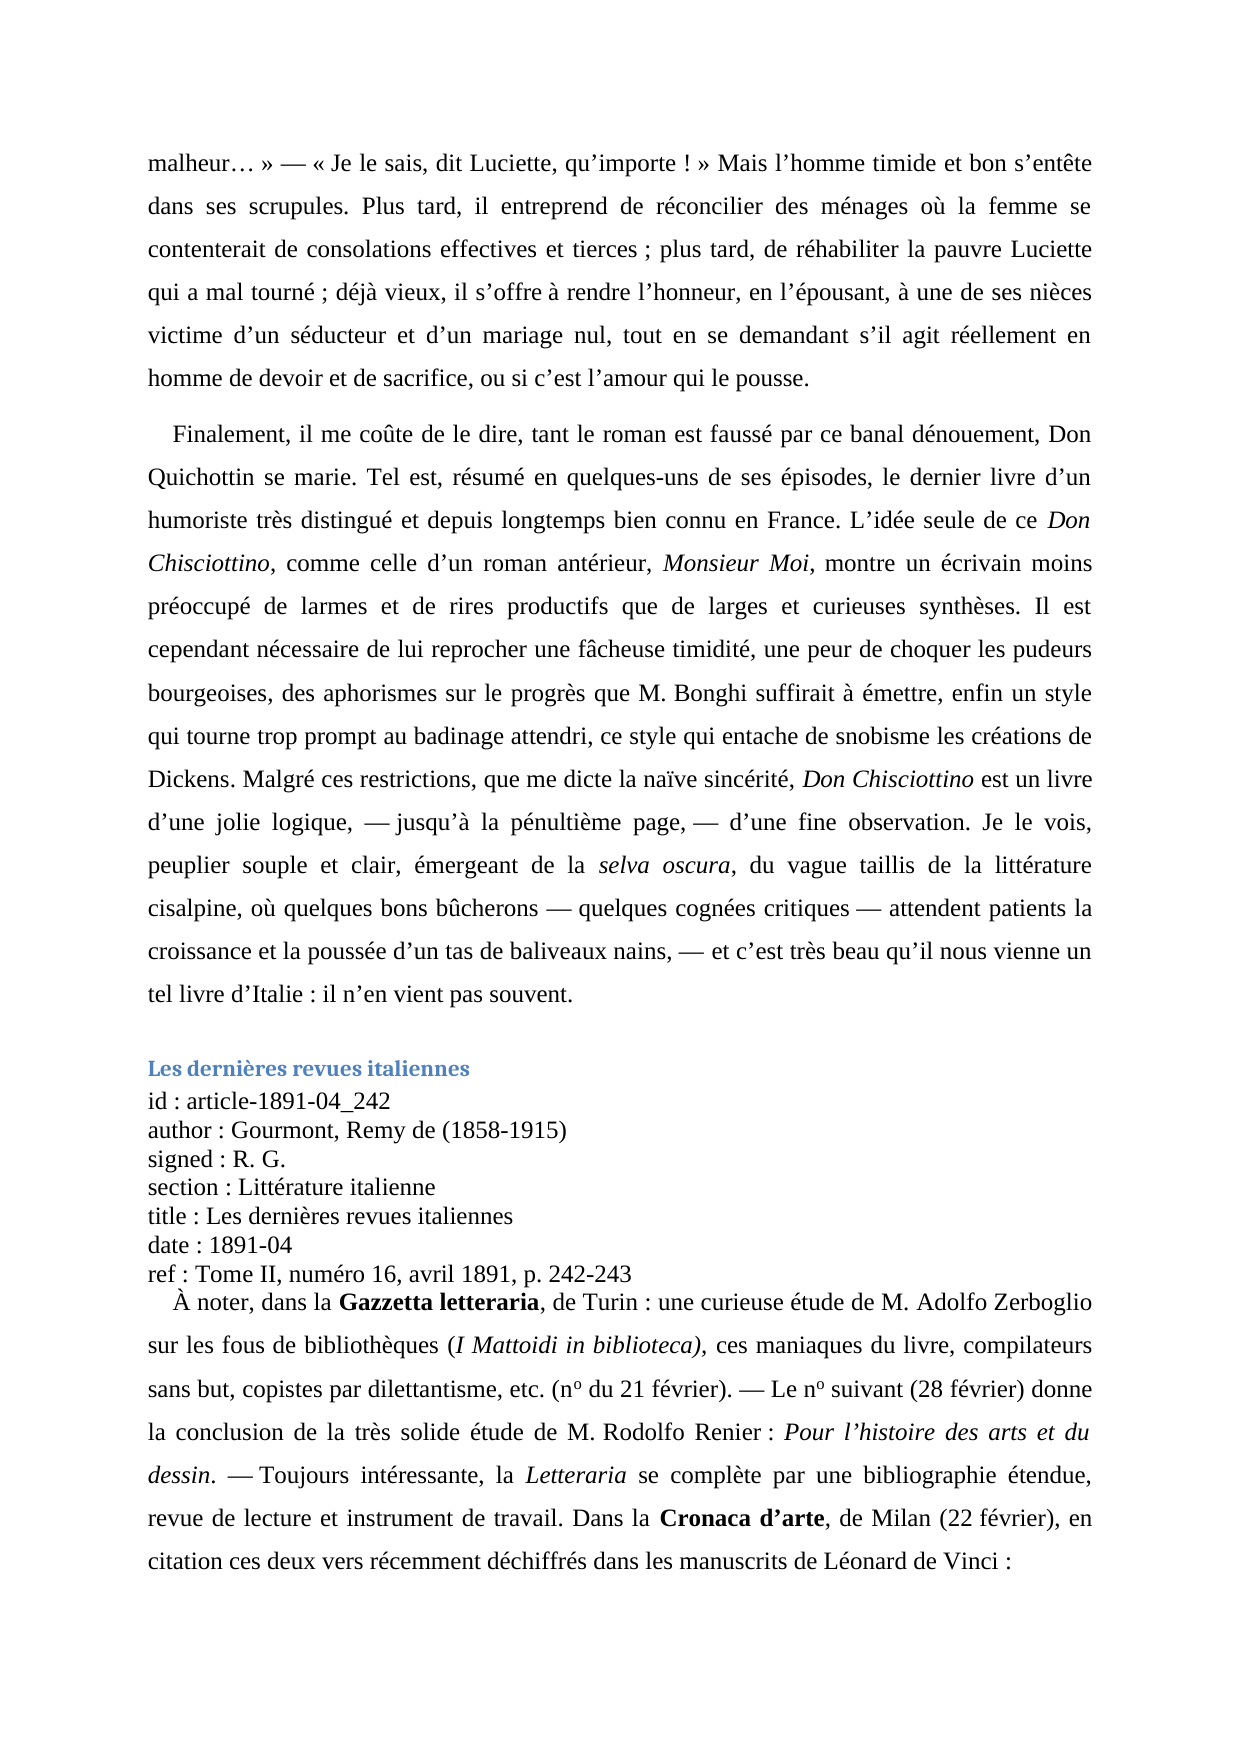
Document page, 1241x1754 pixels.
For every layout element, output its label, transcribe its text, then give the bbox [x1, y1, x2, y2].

text author : Gourmont, Remy de (1858-1915) [148, 1115, 1093, 1144]
text signed : R. G. [148, 1144, 1093, 1172]
text malheur… » — « Je le sais, dit Luciette, qu’importe ! » Mais l’homme timide et bon s’entête dans ses scrupules. Plus tard, il entreprend de réconcilier des ménages où la femme se contenterait de consolations effectives et tierces ; plus tard, de réhabiliter la pauvre Luciette qui a mal tourné ; déjà vieux, il s’offre à rendre l’honneur, en l’épousant, à une de ses nièces victime d’un séducteur et d’un mariage nul, tout en se demandant s’il agit réellement en homme de devoir et de sacrifice, ou si c’est l’amour qui le pousse. [148, 148, 1093, 392]
text À noter, dans la Gazzetta letteraria, de Turin : une curieuse étude de M. Adolfo Zerboglio sur les fous de bibliothèques (I Mattoidi in biblioteca), ces maniaques du livre, compilateurs sans but, copistes par dilettantisme, etc. (no du 21 février). — Le no suivant (28 février) donne la conclusion de la très solide étude de M. Rodolfo Renier : Pour l’histoire des arts et du dessin. — Toujours intéressante, la Letteraria se complète par une bibliographie étendue, revue de lecture et instrument de travail. Dans la Cronaca d’arte, de Milan (22 février), en citation ces deux vers récemment déchiffrés dans les manuscrits de Léonard de Vinci : [148, 1287, 1093, 1575]
text date : 1891-04 [148, 1230, 1093, 1259]
subtitle Les dernières revues italiennes [148, 1056, 1093, 1082]
text ref : Tome II, numéro 16, avril 1891, p. 242-243 [148, 1259, 1093, 1287]
text section : Littérature italienne [148, 1172, 1093, 1201]
text id : article-1891-04_242 [148, 1086, 1093, 1115]
text Finalement, il me coûte de le dire, tant le roman est faussé par ce banal dénouement, Don Quichottin se marie. Tel est, résumé en quelques-uns de ses épisodes, le dernier livre d’un humoriste très distingué et depuis longtemps bien connu en France. L’idée seule de ce Don Chisciottino, comme celle d’un roman antérieur, Monsieur Moi, montre un écrivain moins préoccupé de larmes et de rires productifs que de larges et curieuses synthèses. Il est cependant nécessaire de lui reprocher une fâcheuse timidité, une peur de choquer les pudeurs bourgeoises, des aphorismes sur le progrès que M. Bonghi suffirait à émettre, enfin un style qui tourne trop prompt au badinage attendri, ce style qui entache de snobisme les créations de Dickens. Malgré ces restrictions, que me dicte la naïve sincérité, Don Chisciottino est un livre d’une jolie logique, — jusqu’à la pénultième page, — d’une fine observation. Je le vois, peuplier souple et clair, émergeant de la selva oscura, du vague taillis de la littérature cisalpine, où quelques bons bûcherons — quelques cognées critiques — attendent patients la croissance et la poussée d’un tas de baliveaux nains, — et c’est très beau qu’il nous vienne un tel livre d’Italie : il n’en vient pas souvent. [148, 419, 1093, 1008]
text title : Les dernières revues italiennes [148, 1201, 1093, 1230]
